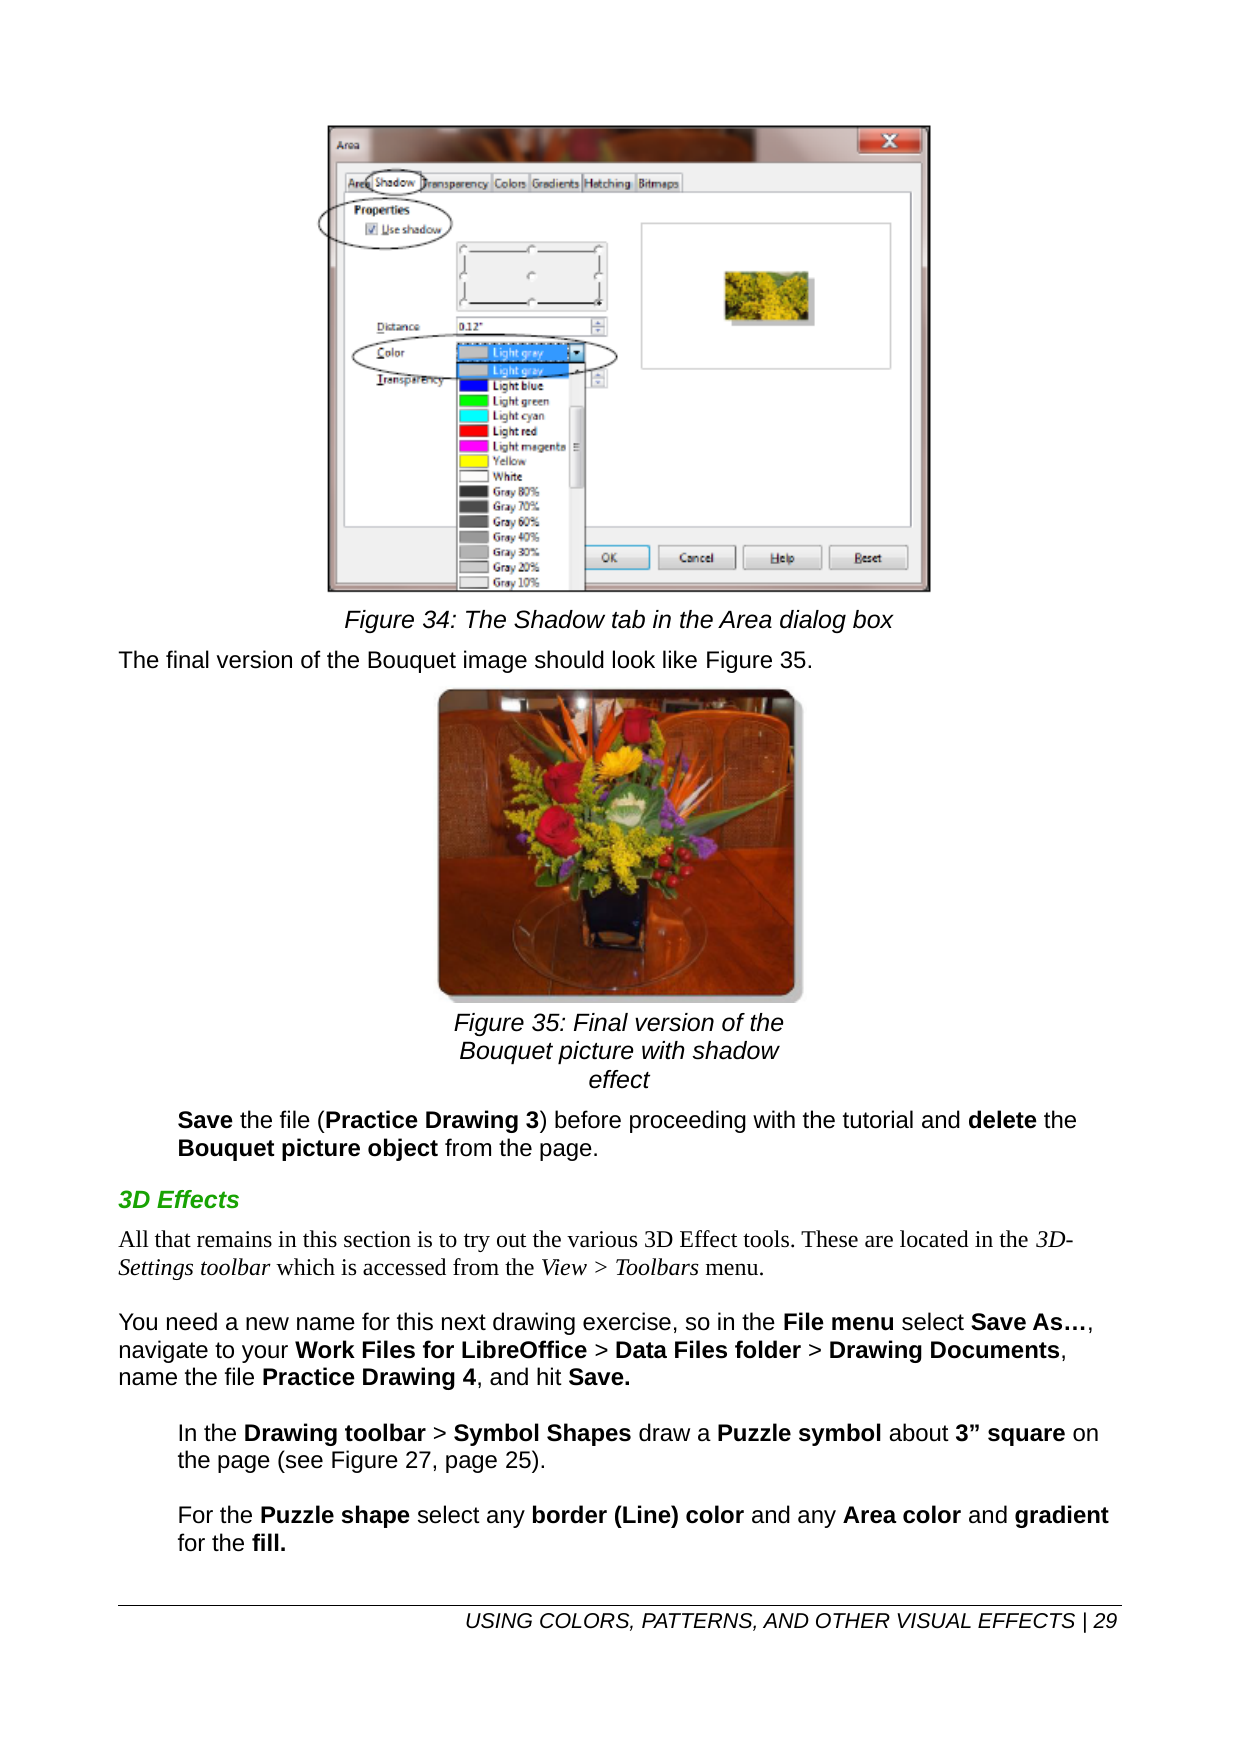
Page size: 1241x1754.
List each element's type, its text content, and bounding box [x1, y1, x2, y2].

picture [433, 685, 807, 1003]
text All that remains in this section is to try out the various 3D Effect tools. These are located in the 3D-Settings toolbar which is accessed from the View > Toolbars menu. [118, 1225, 1122, 1280]
text The final version of the Bouquet image should look like Figure 35. [118, 646, 1122, 673]
text Figure 35: Final version of the Bouquet picture with shadow effect [433, 1003, 807, 1094]
text For the Puzzle shape select any border (Line) color and any Area color and gradient for the fill. [177, 1501, 1122, 1556]
subtitle 3D Effects [118, 1185, 1122, 1213]
text You need a new name for this next drawing exercise, so in the File menu select Save As…, navigate to your Work Files for LibreOffice > Data Files folder > Drawing Documents, name the file Practice Drawing 4, and hit Save. [118, 1308, 1122, 1391]
text Save the file (Practice Drawing 3) before proceeding with the tutorial and delete the Bouquet picture object from the page. [177, 1106, 1122, 1161]
text Figure 34: The Shadow tab in the Area dialog box [304, 600, 937, 633]
text In the Drawing toolbar > Symbol Shapes draw a Puzzle symbol about 3” square on the page (see Figure 27, page 25). [177, 1418, 1122, 1474]
picture [303, 118, 937, 600]
